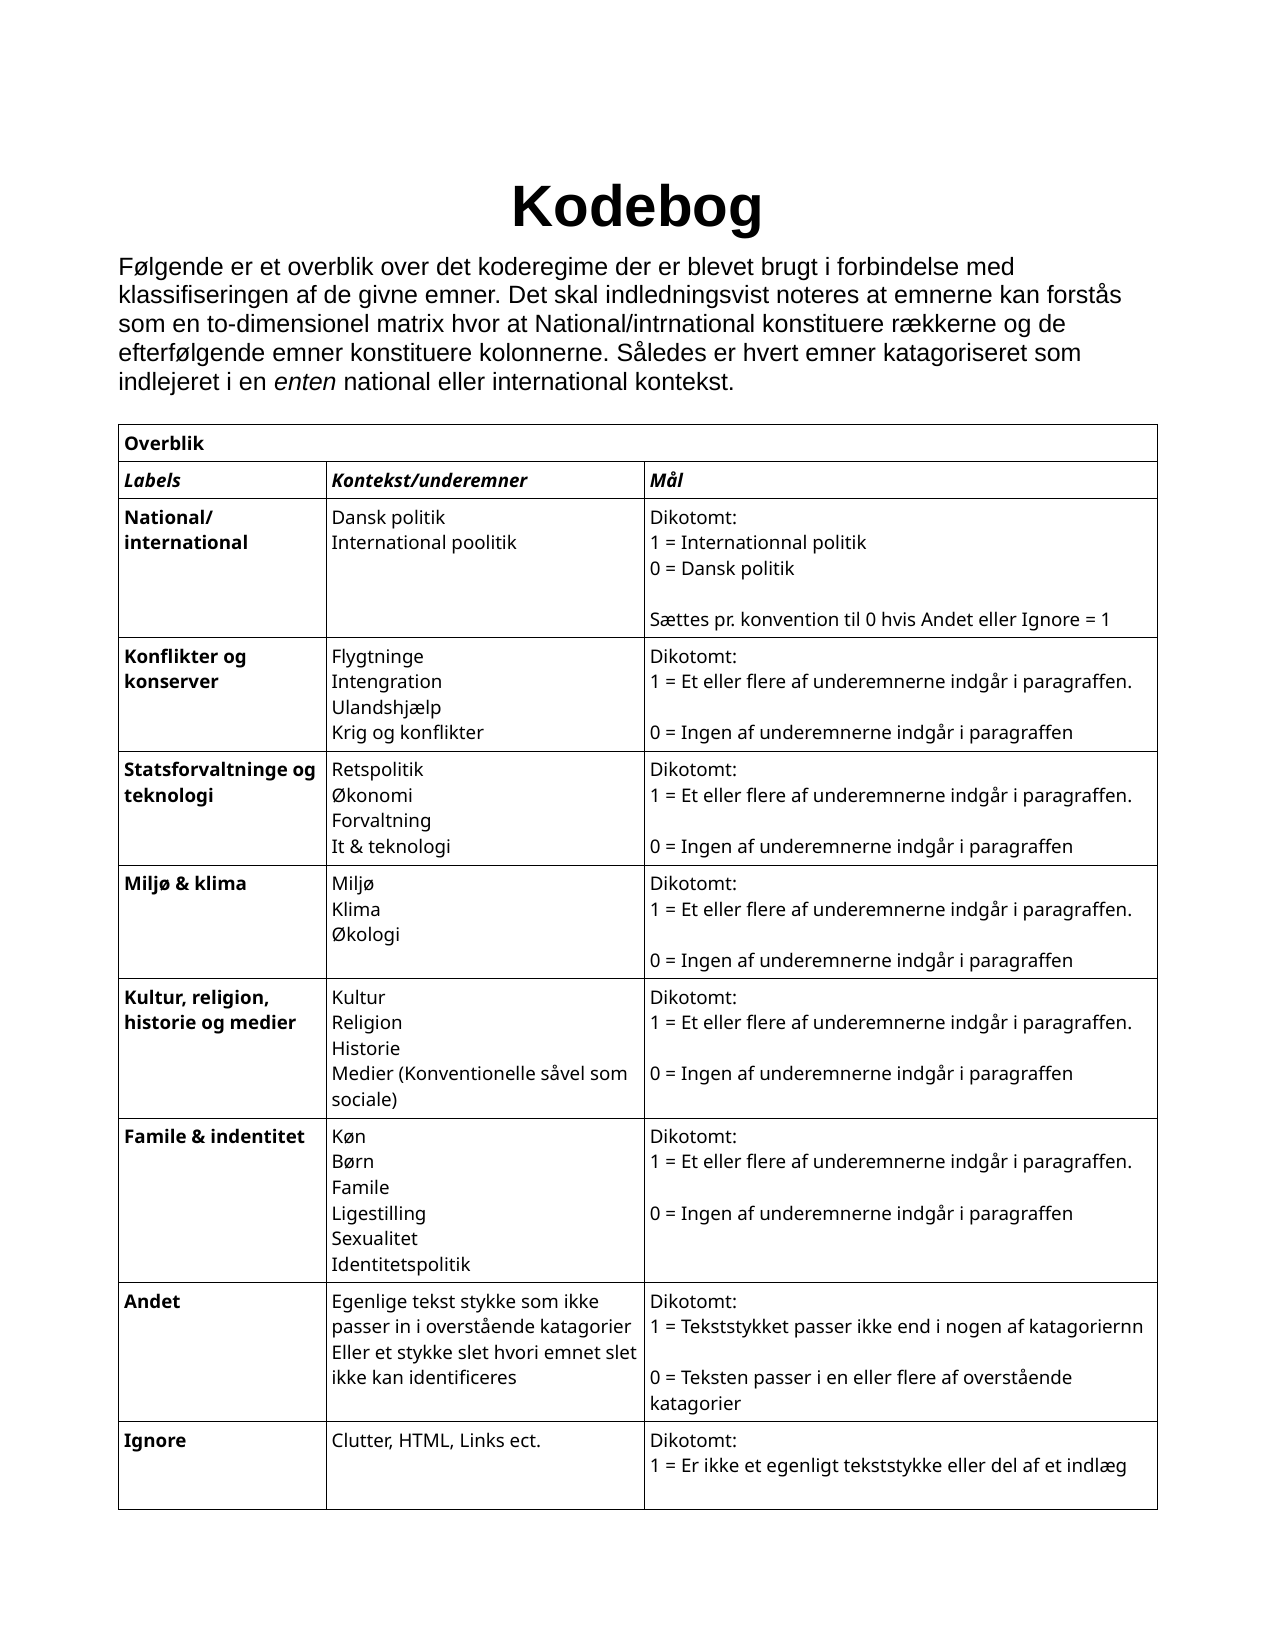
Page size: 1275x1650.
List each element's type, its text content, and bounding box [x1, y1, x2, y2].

table_cell National/ international [119, 499, 326, 637]
text Følgende er et overblik over det koderegime der er blevet brugt i forbindelse med klassifiseringen af de givne emner. Det skal indledningsvist noteres at emnerne kan forstås som en to-dimensionel matrix hvor at National/intrnational konstituere rækkerne og de efterfølgende emner konstituere kolonnerne. Således er hvert emner katagoriseret som indlejeret i en enten national eller international kontekst. [118, 251, 1157, 395]
table_cell Flygtninge Intengration Ulandshjælp Krig og konflikter [327, 638, 644, 751]
table_cell Konflikter og konserver [119, 638, 326, 751]
table_cell Dikotomt: 1 = Et eller flere af underemnerne indgår i paragraffen. 0 = Ingen af underemnerne indgår i paragraffen [645, 638, 1157, 751]
table_cell Dikotomt: 1 = Er ikke et egenligt tekststykke eller del af et indlæg [645, 1422, 1157, 1509]
title Kodebog [118, 172, 1157, 239]
table_cell Dikotomt: 1 = Et eller flere af underemnerne indgår i paragraffen. 0 = Ingen af underemnerne indgår i paragraffen [645, 752, 1157, 864]
table_cell Kultur, religion, historie og medier [119, 979, 326, 1117]
table_cell Miljø Klima Økologi [327, 866, 644, 978]
table_cell Dikotomt: 1 = Internationnal politik 0 = Dansk politik Sættes pr. konvention til 0 hvis Andet eller Ignore = 1 [645, 499, 1157, 637]
table_cell Clutter, HTML, Links ect. [327, 1422, 644, 1509]
table_cell Dikotomt: 1 = Et eller flere af underemnerne indgår i paragraffen. 0 = Ingen af underemnerne indgår i paragraffen [645, 979, 1157, 1117]
table_cell Andet [119, 1283, 326, 1421]
table_cell Famile & indentitet [119, 1119, 326, 1282]
table_cell Labels [119, 462, 326, 498]
table_cell Kontekst/underemner [327, 462, 644, 498]
table_cell Mål [645, 462, 1157, 498]
table_cell Ignore [119, 1422, 326, 1509]
table_cell Miljø & klima [119, 866, 326, 978]
table_cell Dikotomt: 1 = Tekststykket passer ikke end i nogen af katagoriernn 0 = Teksten passer i en eller flere af overstående katagorier [645, 1283, 1157, 1421]
table_header Overblik [119, 425, 1157, 461]
table_cell Dansk politik International poolitik [327, 499, 644, 637]
table_cell Statsforvaltninge og teknologi [119, 752, 326, 864]
table_cell Retspolitik Økonomi Forvaltning It & teknologi [327, 752, 644, 864]
table_cell Kultur Religion Historie Medier (Konventionelle såvel som sociale) [327, 979, 644, 1117]
table_cell Egenlige tekst stykke som ikke passer in i overstående katagorier Eller et stykke slet hvori emnet slet ikke kan identificeres [327, 1283, 644, 1421]
table_cell Dikotomt: 1 = Et eller flere af underemnerne indgår i paragraffen. 0 = Ingen af underemnerne indgår i paragraffen [645, 1119, 1157, 1282]
table_cell Dikotomt: 1 = Et eller flere af underemnerne indgår i paragraffen. 0 = Ingen af underemnerne indgår i paragraffen [645, 866, 1157, 978]
table_cell Køn Børn Famile Ligestilling Sexualitet Identitetspolitik [327, 1119, 644, 1282]
